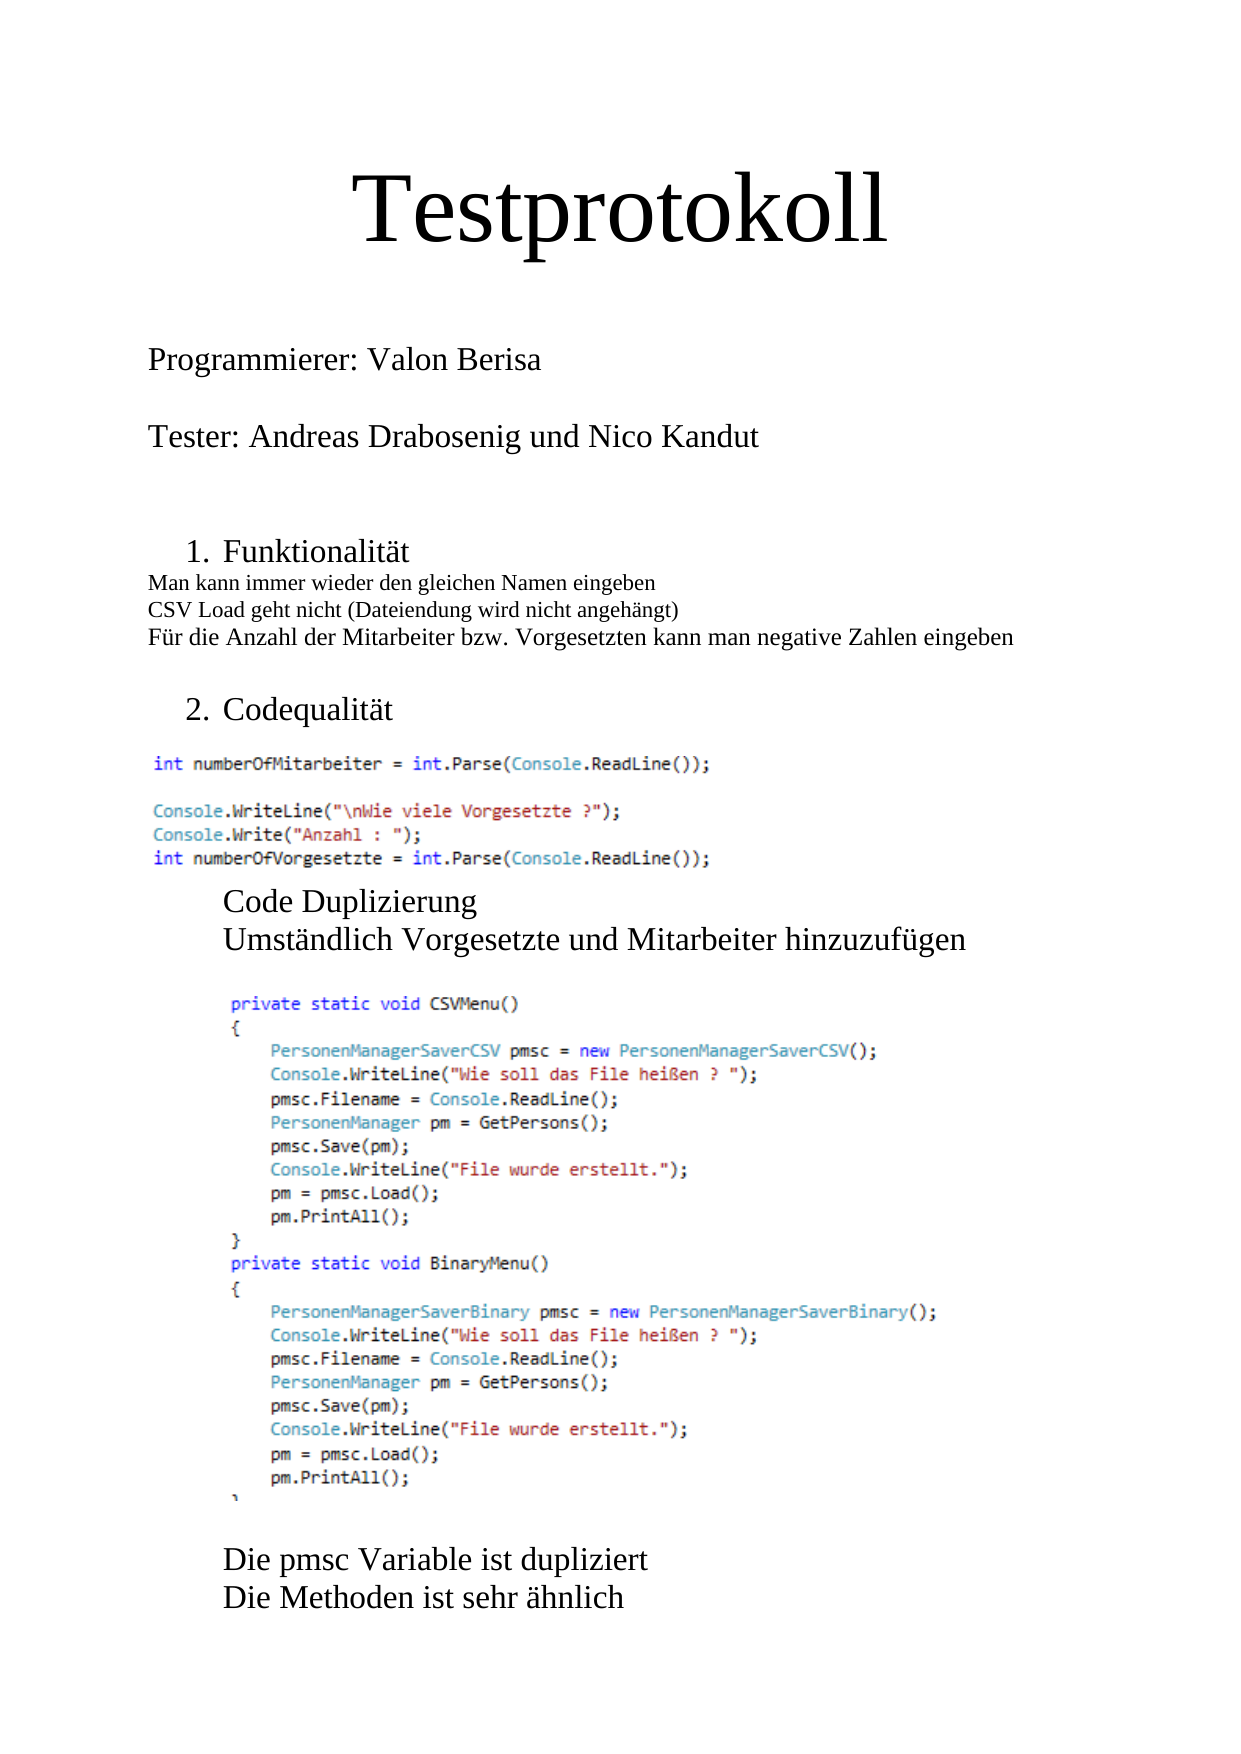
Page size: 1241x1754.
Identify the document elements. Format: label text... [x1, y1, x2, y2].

text Tester: Andreas Drabosenig und Nico Kandut [148, 416, 1093, 454]
list Die Methoden ist sehr ähnlich [223, 1578, 1093, 1616]
text Für die Anzahl der Mitarbeiter bzw. Vorgesetzten kann man negative Zahlen eingeben [148, 622, 1093, 651]
list Umständlich Vorgesetzte und Mitarbeiter hinzuzufügen [223, 919, 1093, 958]
text CSV Load geht nicht (Dateiendung wird nicht angehängt) [148, 596, 1093, 622]
list Die pmsc Variable ist dupliziert [223, 1539, 1093, 1578]
text Man kann immer wieder den gleichen Namen eingeben [148, 569, 1093, 596]
text Testprotokoll [148, 148, 1093, 263]
list Codequalität [185, 689, 1093, 727]
list Funktionalität [185, 531, 1093, 569]
list Code Duplizierung [223, 881, 1093, 919]
text Programmierer: Valon Berisa [148, 339, 1093, 378]
